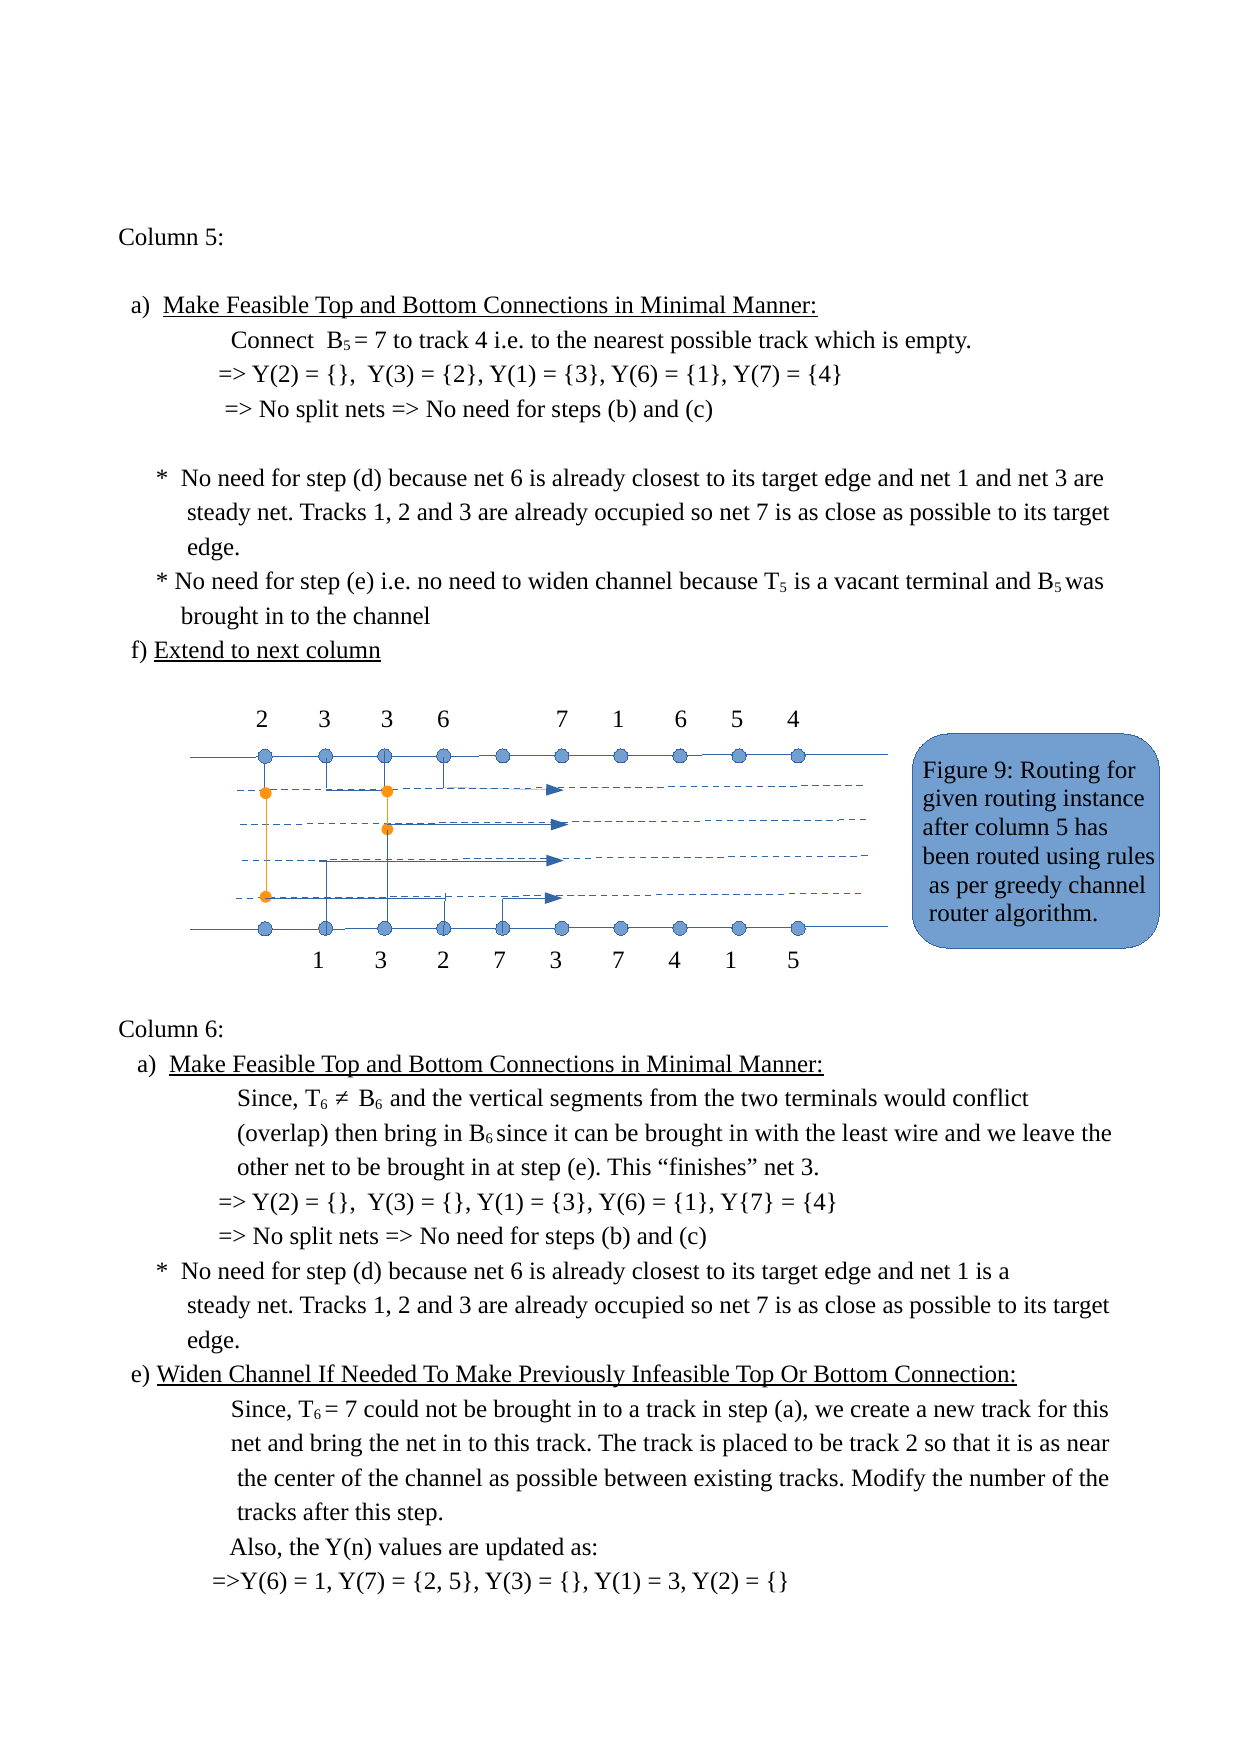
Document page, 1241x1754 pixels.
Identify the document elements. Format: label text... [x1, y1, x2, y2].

text * No need for step (d) because net 6 is already closest to its target edge and net 1 and net 3 are [118, 463, 1122, 492]
text Connect B5 = 7 to track 4 i.e. to the nearest possible track which is empty. [118, 325, 1122, 354]
text 1 3 2 7 3 7 4 1 5 [118, 946, 1122, 974]
text e) Widen Channel If Needed To Make Previously Infeasible Top Or Bottom Connection: [118, 1359, 1122, 1388]
text edge. [118, 1325, 1122, 1354]
text Column 5: [118, 222, 1122, 250]
text => Y(2) = {}, Y(3) = {}, Y(1) = {3}, Y(6) = {1}, Y{7} = {4} [118, 1187, 1122, 1216]
text * No need for step (e) i.e. no need to widen channel because T5 is a vacant terminal and B5 was [118, 566, 1122, 595]
text steady net. Tracks 1, 2 and 3 are already occupied so net 7 is as close as possible to its target [118, 1290, 1122, 1319]
text Since, T6 ≠ B6 and the vertical segments from the two terminals would conflict [118, 1083, 1122, 1112]
text the center of the channel as possible between existing tracks. Modify the number of the [118, 1463, 1122, 1492]
text Since, T6 = 7 could not be brought in to a track in step (a), we create a new track for this [118, 1394, 1122, 1423]
text (overlap) then bring in B6 since it can be brought in with the least wire and we leave the [118, 1118, 1122, 1147]
text steady net. Tracks 1, 2 and 3 are already occupied so net 7 is as close as possible to its target [118, 497, 1122, 526]
text brought in to the channel [118, 601, 1122, 629]
text => No split nets => No need for steps (b) and (c) [118, 394, 1122, 423]
text 2 3 3 6 7 1 6 5 4 [118, 704, 1122, 733]
text * No need for step (d) because net 6 is already closest to its target edge and net 1 is a [118, 1256, 1122, 1285]
text net and bring the net in to this track. The track is placed to be track 2 so that it is as near [118, 1428, 1122, 1457]
text => Y(2) = {}, Y(3) = {2}, Y(1) = {3}, Y(6) = {1}, Y(7) = {4} [118, 359, 1122, 388]
text =>Y(6) = 1, Y(7) = {2, 5}, Y(3) = {}, Y(1) = 3, Y(2) = {} [118, 1566, 1122, 1595]
text other net to be brought in at step (e). This “finishes” net 3. [118, 1152, 1122, 1181]
text f) Extend to next column [118, 635, 1122, 664]
text tracks after this step. [118, 1497, 1122, 1526]
text Also, the Y(n) values are updated as: [118, 1532, 1122, 1561]
text edge. [118, 532, 1122, 561]
text Column 6: [118, 1014, 1122, 1043]
text a) Make Feasible Top and Bottom Connections in Minimal Manner: [118, 291, 1122, 319]
text => No split nets => No need for steps (b) and (c) [118, 1221, 1122, 1250]
text a) Make Feasible Top and Bottom Connections in Minimal Manner: [118, 1049, 1122, 1078]
